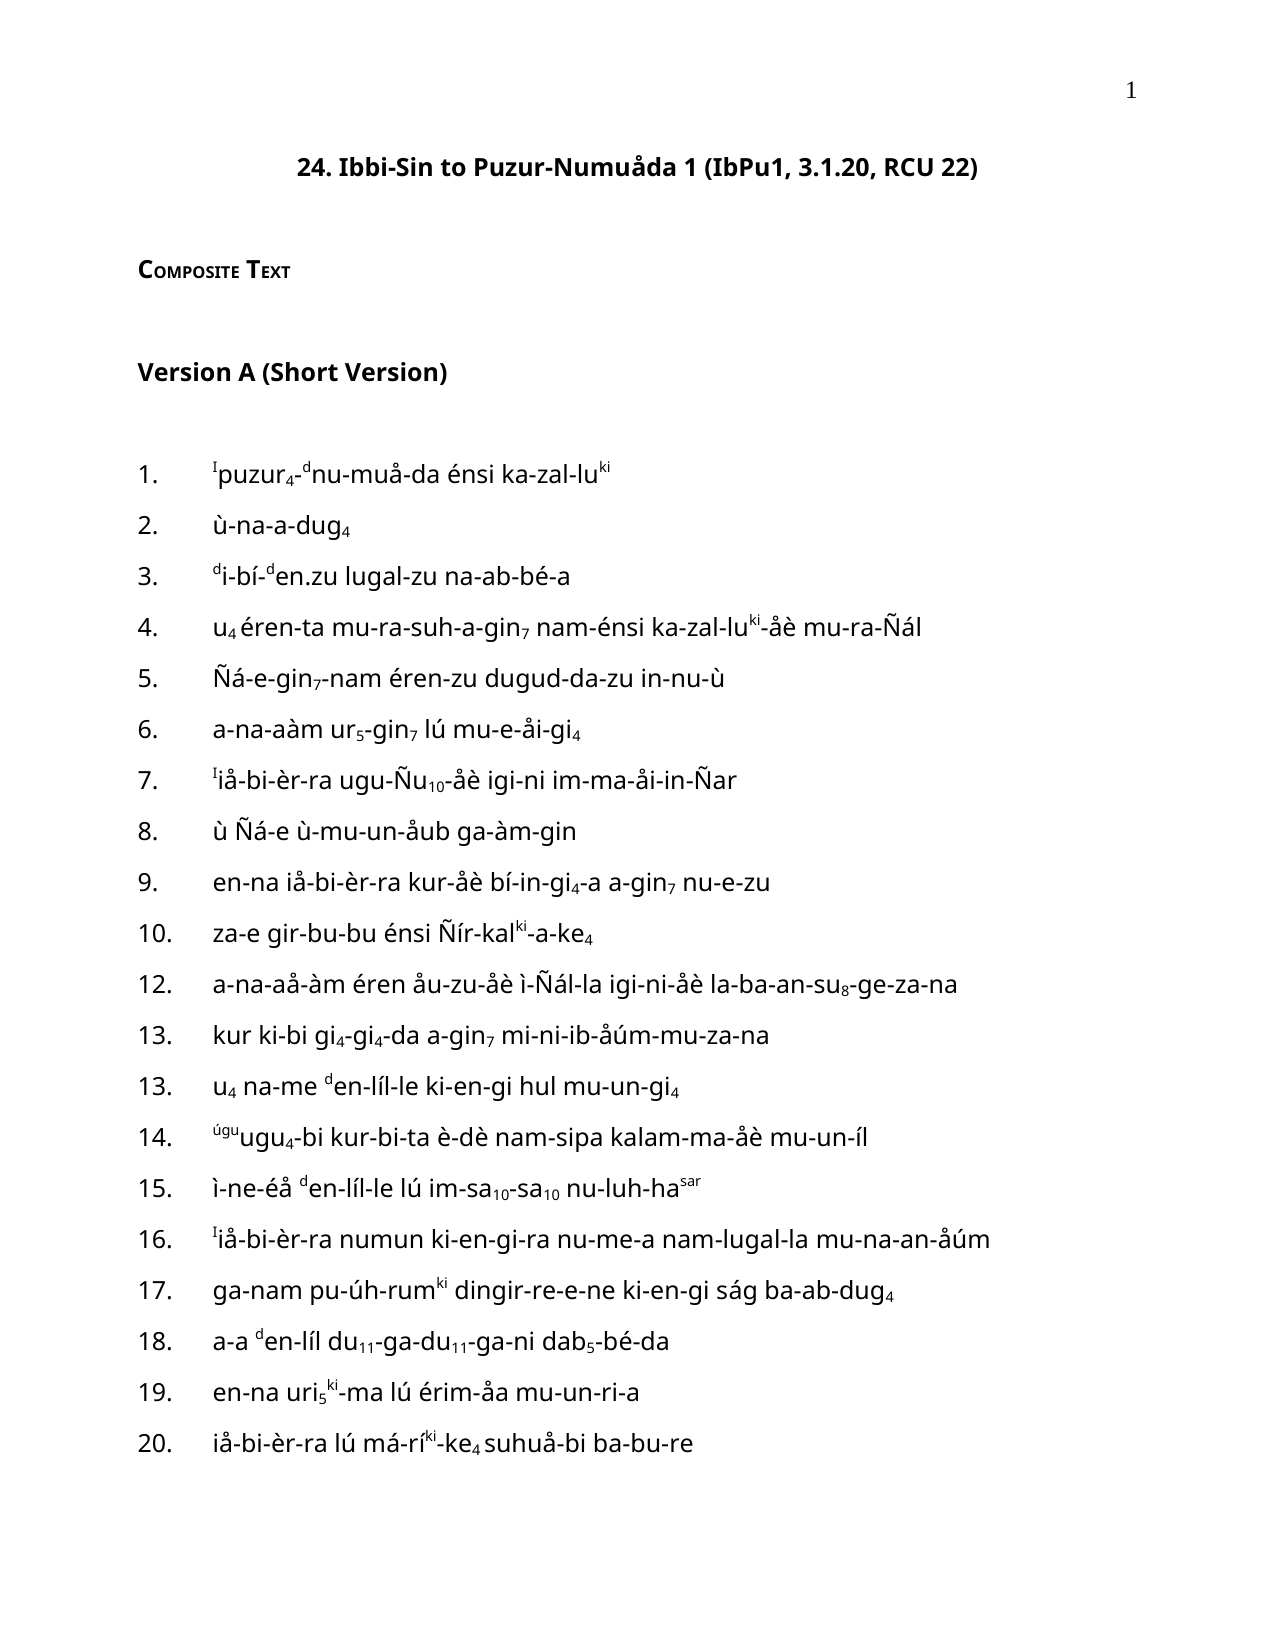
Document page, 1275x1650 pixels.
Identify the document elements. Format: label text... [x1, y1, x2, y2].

text 20. iå-bi-èr-ra lú má-ríki-ke4 suhuå-bi ba-bu-re [137, 1426, 1138, 1460]
text 12. a-na-aå-àm éren åu-zu-åè ì-Ñál-la igi-ni-åè ­la-ba-an-su8-ge-za-na [137, 967, 1138, 1001]
text 17. ga-nam pu-úh-rumki dingir-re-e-ne ki-en-gi ság ba-ab-dug4 [137, 1273, 1138, 1307]
text Composite Text [137, 252, 1138, 286]
text 8. ù Ñá-e ù-mu-un-åub ga-àm-gin [137, 813, 1138, 848]
text 6. a-na-a­àm ur5-gin7 lú mu-e-åi-gi4 [137, 711, 1138, 746]
text 1. Ipuzur4-dnu-muå-da énsi ka-zal-luki [137, 456, 1138, 490]
text 13. kur ki-bi gi4-gi4-da a-gin7 mi-ni-ib-åúm-mu-za-na [137, 1018, 1138, 1052]
text 10. za-e gir-bu-bu énsi Ñír-kalki-a-ke4 [137, 916, 1138, 950]
text 5. Ñá-e-gin7-nam éren-zu dugud-da-zu in-nu-ù [137, 660, 1138, 694]
text 16. Iiå-bi-èr-ra numun ki-en-gi-ra nu-me-a nam-lugal-la ­mu-na-an-åúm [137, 1222, 1138, 1256]
text 2. ù-na-a-dug4 [137, 507, 1138, 541]
text 7. Iiå-bi-èr-ra ugu-Ñu10-åè igi-ni im-ma-åi-in-Ñar [137, 762, 1138, 797]
text 18. a-a den-líl du11-ga-du11-ga-ni dab5-bé-da [137, 1324, 1138, 1358]
text 19. en-na uri5ki-ma lú érim-åa mu-un-ri-a [137, 1375, 1138, 1409]
text 3. di-bí-den.zu lugal-zu na-ab-bé-a [137, 558, 1138, 592]
text 24. Ibbi-Sin to Puzur-Numuåda 1 (IbPu1, 3.1.20, RCU 22) [137, 150, 1138, 184]
text Version A (Short Version) [137, 354, 1138, 388]
text 13. u4 na-me den-líl-le ki-en-gi hul mu-un-gi4 [137, 1069, 1138, 1103]
text 14. úguugu4-bi kur-bi-ta è-dè nam-sipa kalam-ma-åè mu-un-íl [137, 1120, 1138, 1154]
text 15. ì-ne-éå den-líl-le lú im-sa10-sa10 nu-luh-hasar [137, 1171, 1138, 1205]
text 9. en-na iå-bi-èr-ra kur-åè bí-in-gi4-a a-gin7 nu-e-zu [137, 864, 1138, 899]
text 4. u4 éren-ta mu-ra-suh-a-gin7 nam-énsi ka-zal-luki-åè mu-ra-Ñál [137, 609, 1138, 643]
